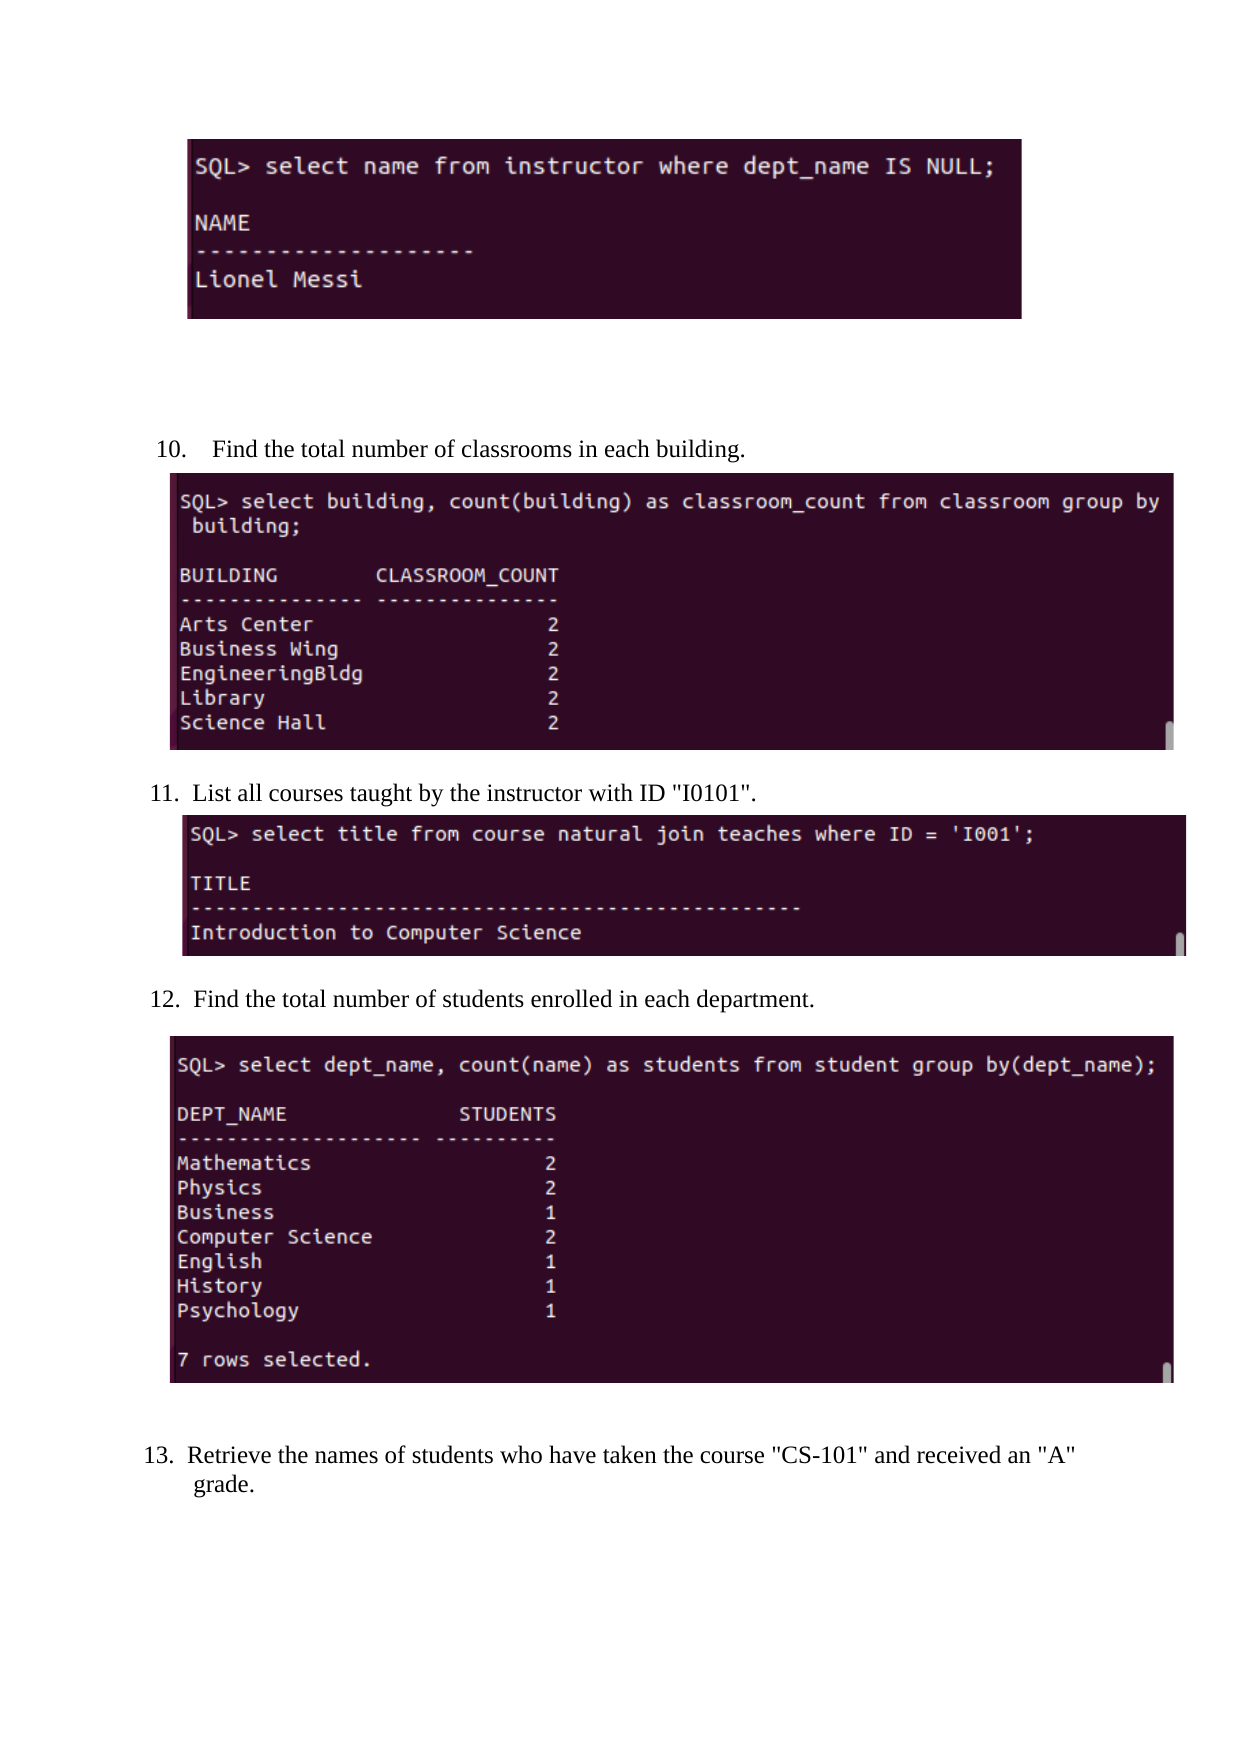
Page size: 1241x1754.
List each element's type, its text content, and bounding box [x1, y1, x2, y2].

picture [169, 1036, 1174, 1383]
picture [169, 473, 1174, 750]
text 11. List all courses taught by the instructor with ID "I0101". [118, 778, 1122, 807]
text 13. Retrieve the names of students who have taken the course "CS-101" and received an "A" [118, 1440, 1122, 1469]
picture [187, 139, 1022, 319]
text grade. [118, 1469, 1122, 1498]
text 10. Find the total number of classrooms in each building. [118, 434, 1122, 462]
picture [182, 815, 1187, 956]
text 12. Find the total number of students enrolled in each department. [118, 984, 1122, 1013]
